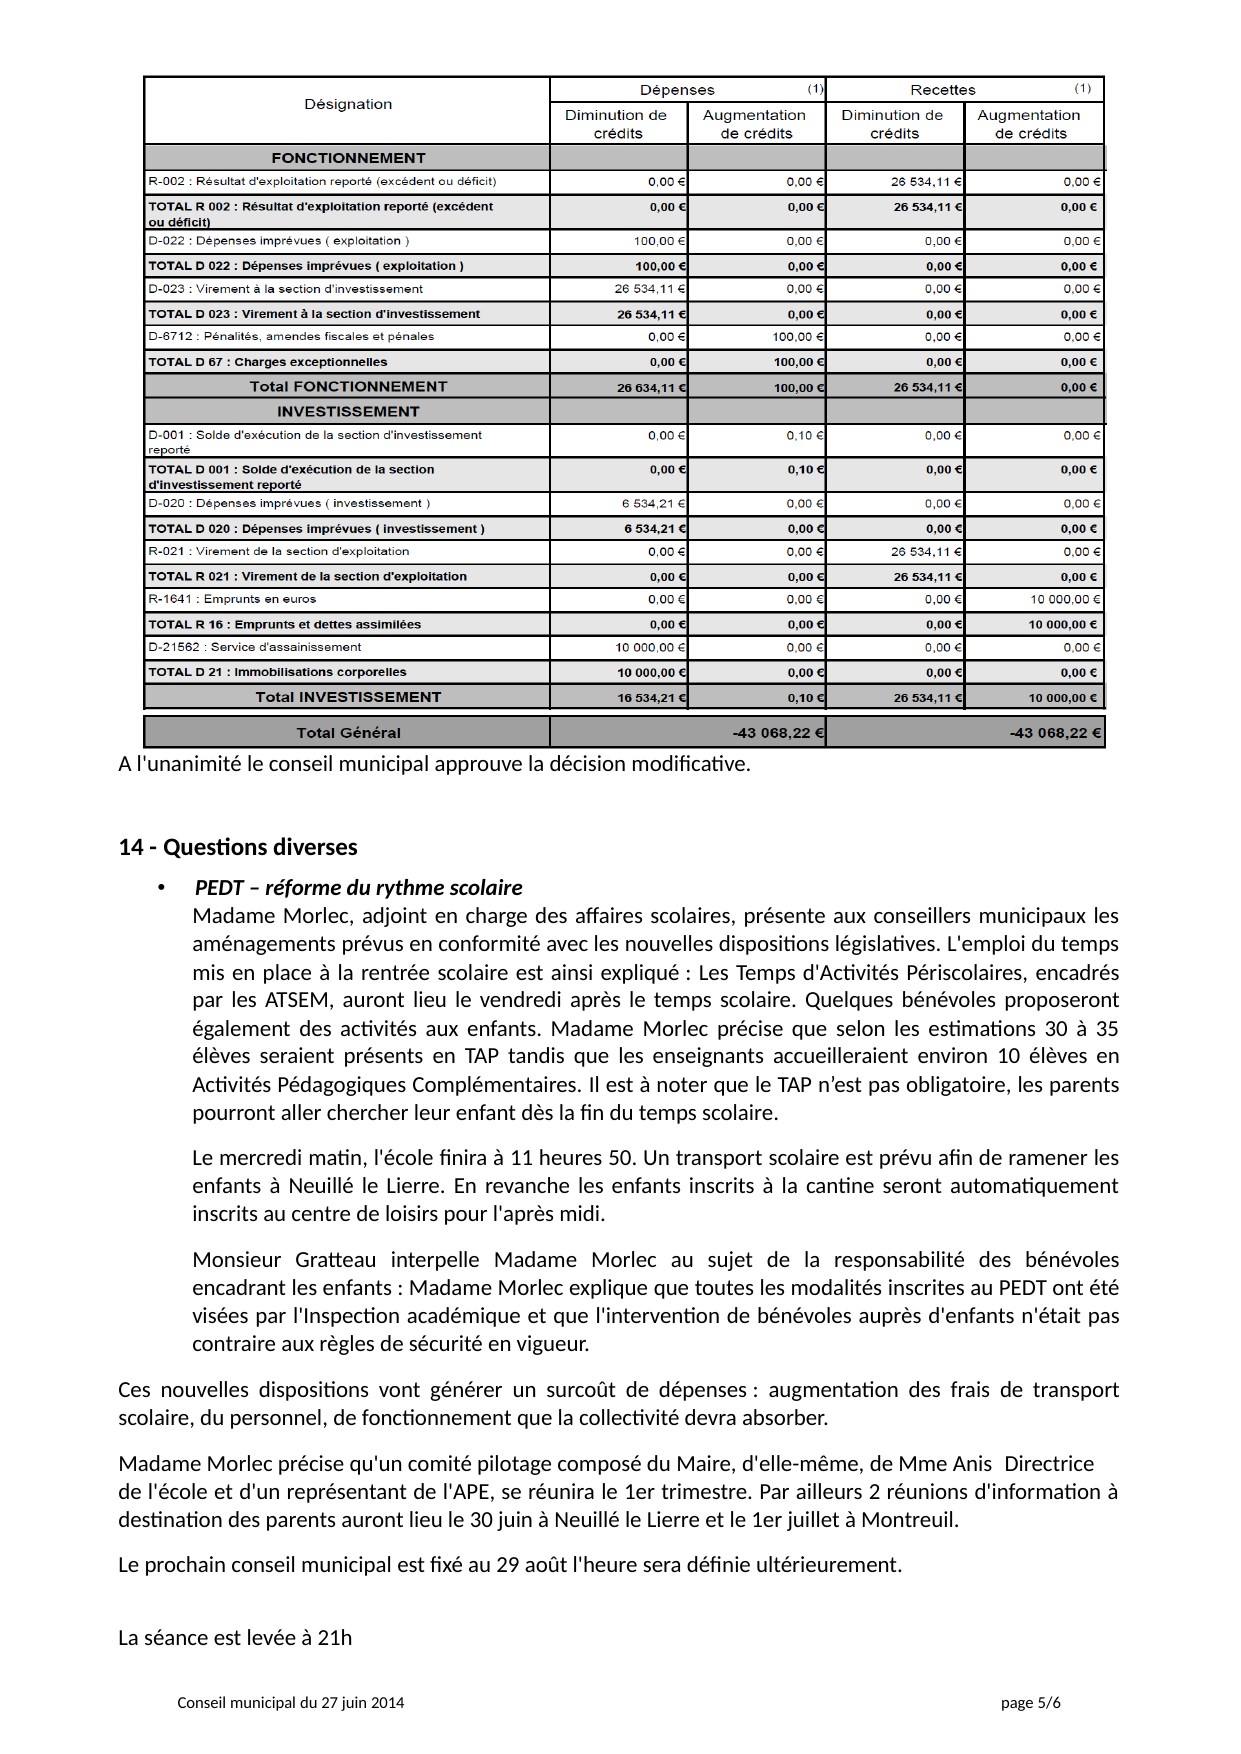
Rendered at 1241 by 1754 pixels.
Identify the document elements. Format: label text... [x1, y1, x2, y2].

list Monsieur Gratteau interpelle Madame Morlec au sujet de la responsabilité des bénévoles encadrant les enfants : Madame Morlec explique que toutes les modalités inscrites au PEDT ont été visées par l'Inspection académique et que l'intervention de bénévoles auprès d'enfants n'était pas contraire aux règles de sécurité en vigueur. [154, 1245, 1120, 1357]
list PEDT – réforme du rythme scolaire [157, 873, 1120, 902]
text Madame Morlec précise qu'un comité pilotage composé du Maire, d'elle-même, de Mme Anis Directrice de l'école et d'un représentant de l'APE, se réunira le 1er trimestre. Par ailleurs 2 réunions d'information à destination des parents auront lieu le 30 juin à Neuillé le Lierre et le 1er juillet à Montreuil. [118, 1449, 1120, 1533]
subtitle Questions diverses [118, 831, 1120, 861]
text A l'unanimité le conseil municipal approuve la décision modificative. [118, 80, 1120, 777]
text Le prochain conseil municipal est fixé au 29 août l'heure sera définie ultérieurement. [118, 1551, 1120, 1578]
list Le mercredi matin, l'école finira à 11 heures 50. Un transport scolaire est prévu afin de ramener les enfants à Neuillé le Lierre. En revanche les enfants inscrits à la cantine seront automatiquement inscrits au centre de loisirs pour l'après midi. [154, 1143, 1120, 1227]
list Madame Morlec, adjoint en charge des affaires scolaires, présente aux conseillers municipaux les aménagements prévus en conformité avec les nouvelles dispositions législatives. L'emploi du temps mis en place à la rentrée scolaire est ainsi expliqué : Les Temps d'Activités Périscolaires, encadrés par les ATSEM, auront lieu le vendredi après le temps scolaire. Quelques bénévoles proposeront également des activités aux enfants. Madame Morlec précise que selon les estimations 30 à 35 élèves seraient présents en TAP tandis que les enseignants accueilleraient environ 10 élèves en Activités Pédagogiques Complémentaires. Il est à noter que le TAP n’est pas obligatoire, les parents pourront aller chercher leur enfant dès la fin du temps scolaire. [154, 902, 1120, 1126]
text Ces nouvelles dispositions vont générer un surcoût de dépenses : augmentation des frais de transport scolaire, du personnel, de fonctionnement que la collectivité devra absorber. [118, 1375, 1120, 1431]
text La séance est levée à 21h [118, 1623, 1120, 1651]
